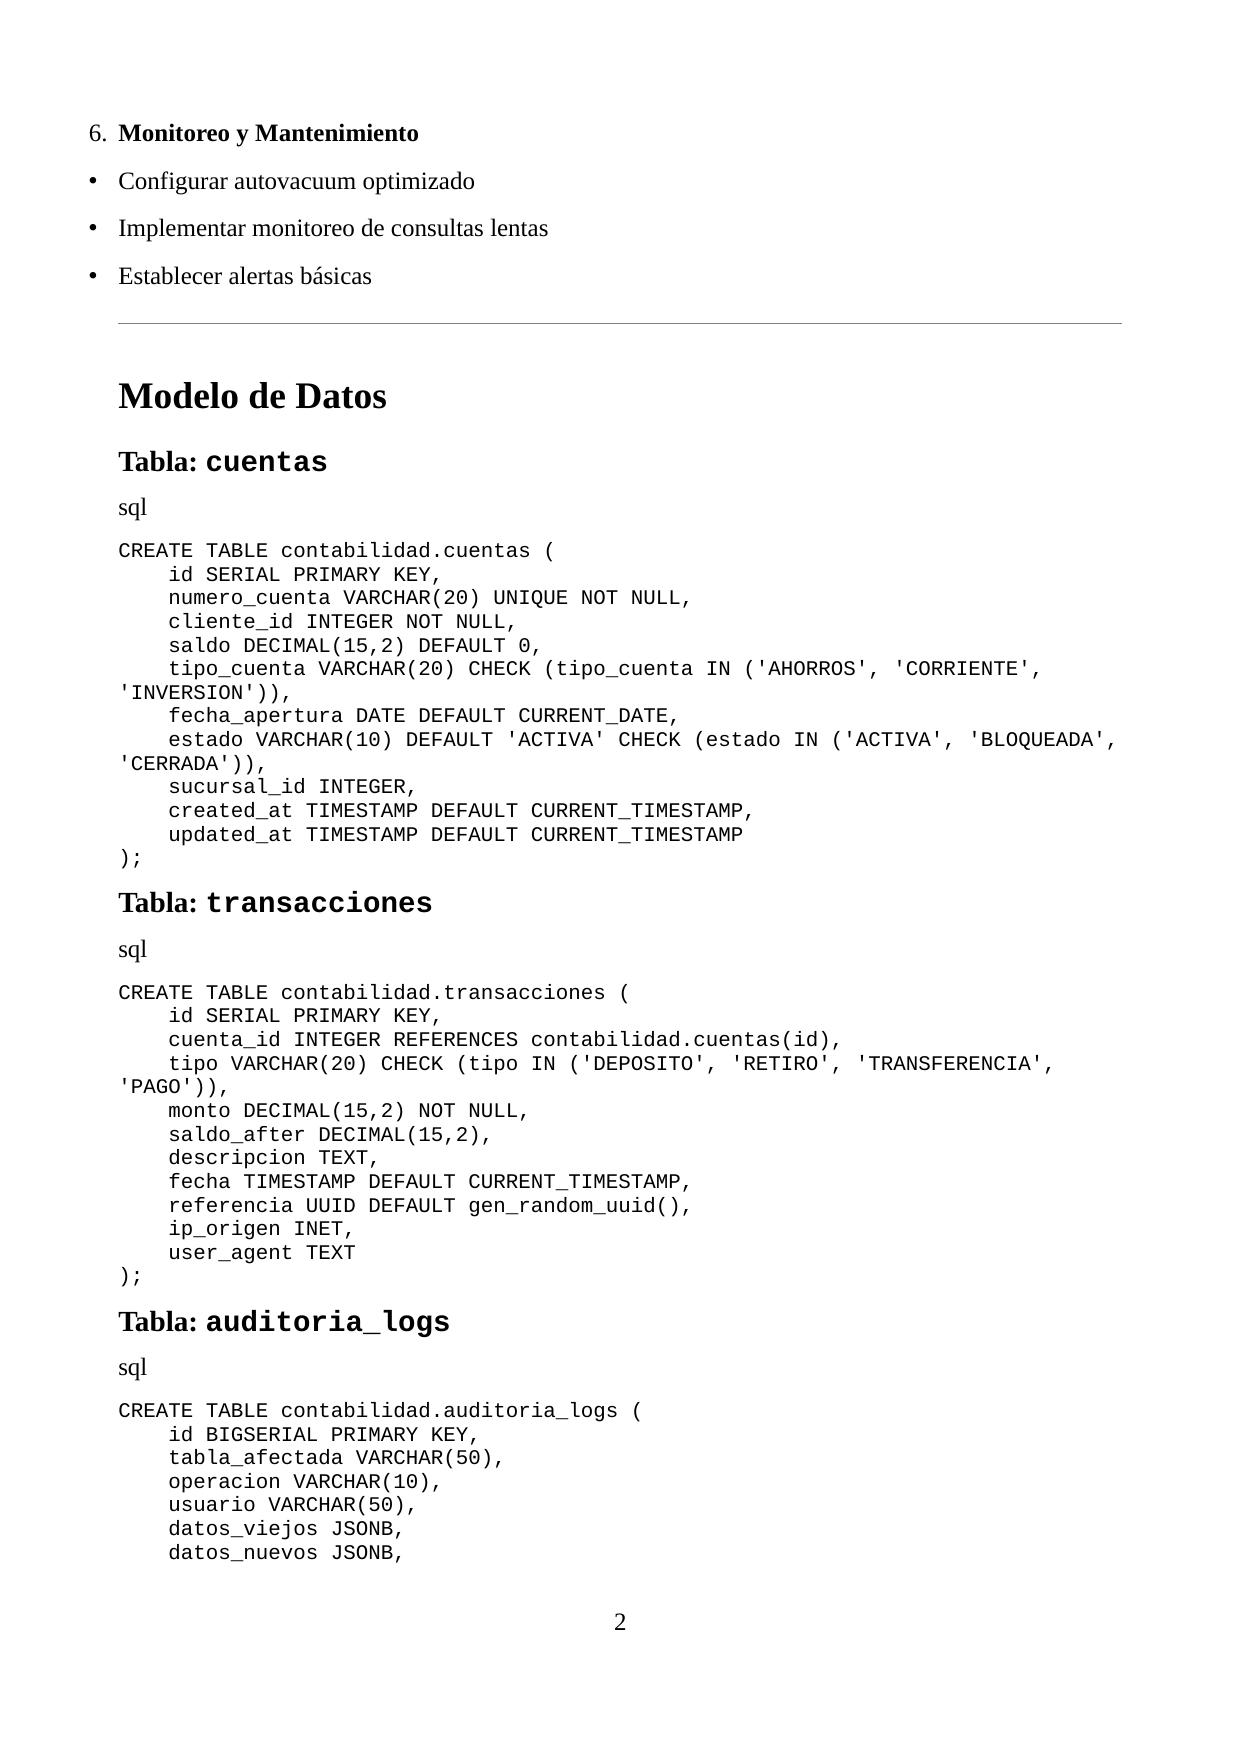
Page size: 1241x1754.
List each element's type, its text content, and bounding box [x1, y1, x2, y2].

text ); [118, 1266, 1122, 1289]
subtitle Tabla: transacciones [118, 886, 1122, 922]
text CREATE TABLE contabilidad.transacciones ( [118, 982, 1122, 1005]
text fecha_apertura DATE DEFAULT CURRENT_DATE, [118, 706, 1122, 729]
text created_at TIMESTAMP DEFAULT CURRENT_TIMESTAMP, [118, 800, 1122, 824]
list Implementar monitoreo de consultas lentas [118, 213, 1122, 242]
text saldo DECIMAL(15,2) DEFAULT 0, [118, 634, 1122, 658]
text cliente_id INTEGER NOT NULL, [118, 611, 1122, 634]
text saldo_after DECIMAL(15,2), [118, 1124, 1122, 1147]
text numero_cuenta VARCHAR(20) UNIQUE NOT NULL, [118, 587, 1122, 611]
text ip_origen INET, [118, 1218, 1122, 1242]
subtitle Modelo de Datos [118, 374, 1122, 417]
text fecha TIMESTAMP DEFAULT CURRENT_TIMESTAMP, [118, 1171, 1122, 1194]
list Establecer alertas básicas [118, 261, 1122, 290]
text estado VARCHAR(10) DEFAULT 'ACTIVA' CHECK (estado IN ('ACTIVA', 'BLOQUEADA', 'CERRADA')), [118, 729, 1122, 776]
text cuenta_id INTEGER REFERENCES contabilidad.cuentas(id), [118, 1029, 1122, 1053]
text referencia UUID DEFAULT gen_random_uuid(), [118, 1194, 1122, 1218]
text descripcion TEXT, [118, 1147, 1122, 1171]
list Monitoreo y Mantenimiento [118, 118, 1122, 147]
text user_agent TEXT [118, 1242, 1122, 1266]
text CREATE TABLE contabilidad.auditoria_logs ( [118, 1400, 1122, 1423]
text sql [118, 934, 1122, 963]
text tipo VARCHAR(20) CHECK (tipo IN ('DEPOSITO', 'RETIRO', 'TRANSFERENCIA', 'PAGO')), [118, 1053, 1122, 1100]
subtitle Tabla: cuentas [118, 444, 1122, 480]
text datos_viejos JSONB, [118, 1518, 1122, 1542]
text sucursal_id INTEGER, [118, 776, 1122, 800]
list Configurar autovacuum optimizado [118, 166, 1122, 194]
text datos_nuevos JSONB, [118, 1542, 1122, 1565]
text id SERIAL PRIMARY KEY, [118, 1005, 1122, 1029]
text tipo_cuenta VARCHAR(20) CHECK (tipo_cuenta IN ('AHORROS', 'CORRIENTE', 'INVERSION')), [118, 658, 1122, 706]
text operacion VARCHAR(10), [118, 1471, 1122, 1494]
text usuario VARCHAR(50), [118, 1494, 1122, 1518]
text CREATE TABLE contabilidad.cuentas ( [118, 540, 1122, 564]
text tabla_afectada VARCHAR(50), [118, 1447, 1122, 1471]
text id SERIAL PRIMARY KEY, [118, 564, 1122, 587]
subtitle Tabla: auditoria_logs [118, 1304, 1122, 1340]
text id BIGSERIAL PRIMARY KEY, [118, 1423, 1122, 1447]
text sql [118, 492, 1122, 521]
text ); [118, 847, 1122, 871]
text sql [118, 1352, 1122, 1381]
text monto DECIMAL(15,2) NOT NULL, [118, 1100, 1122, 1124]
text updated_at TIMESTAMP DEFAULT CURRENT_TIMESTAMP [118, 824, 1122, 847]
